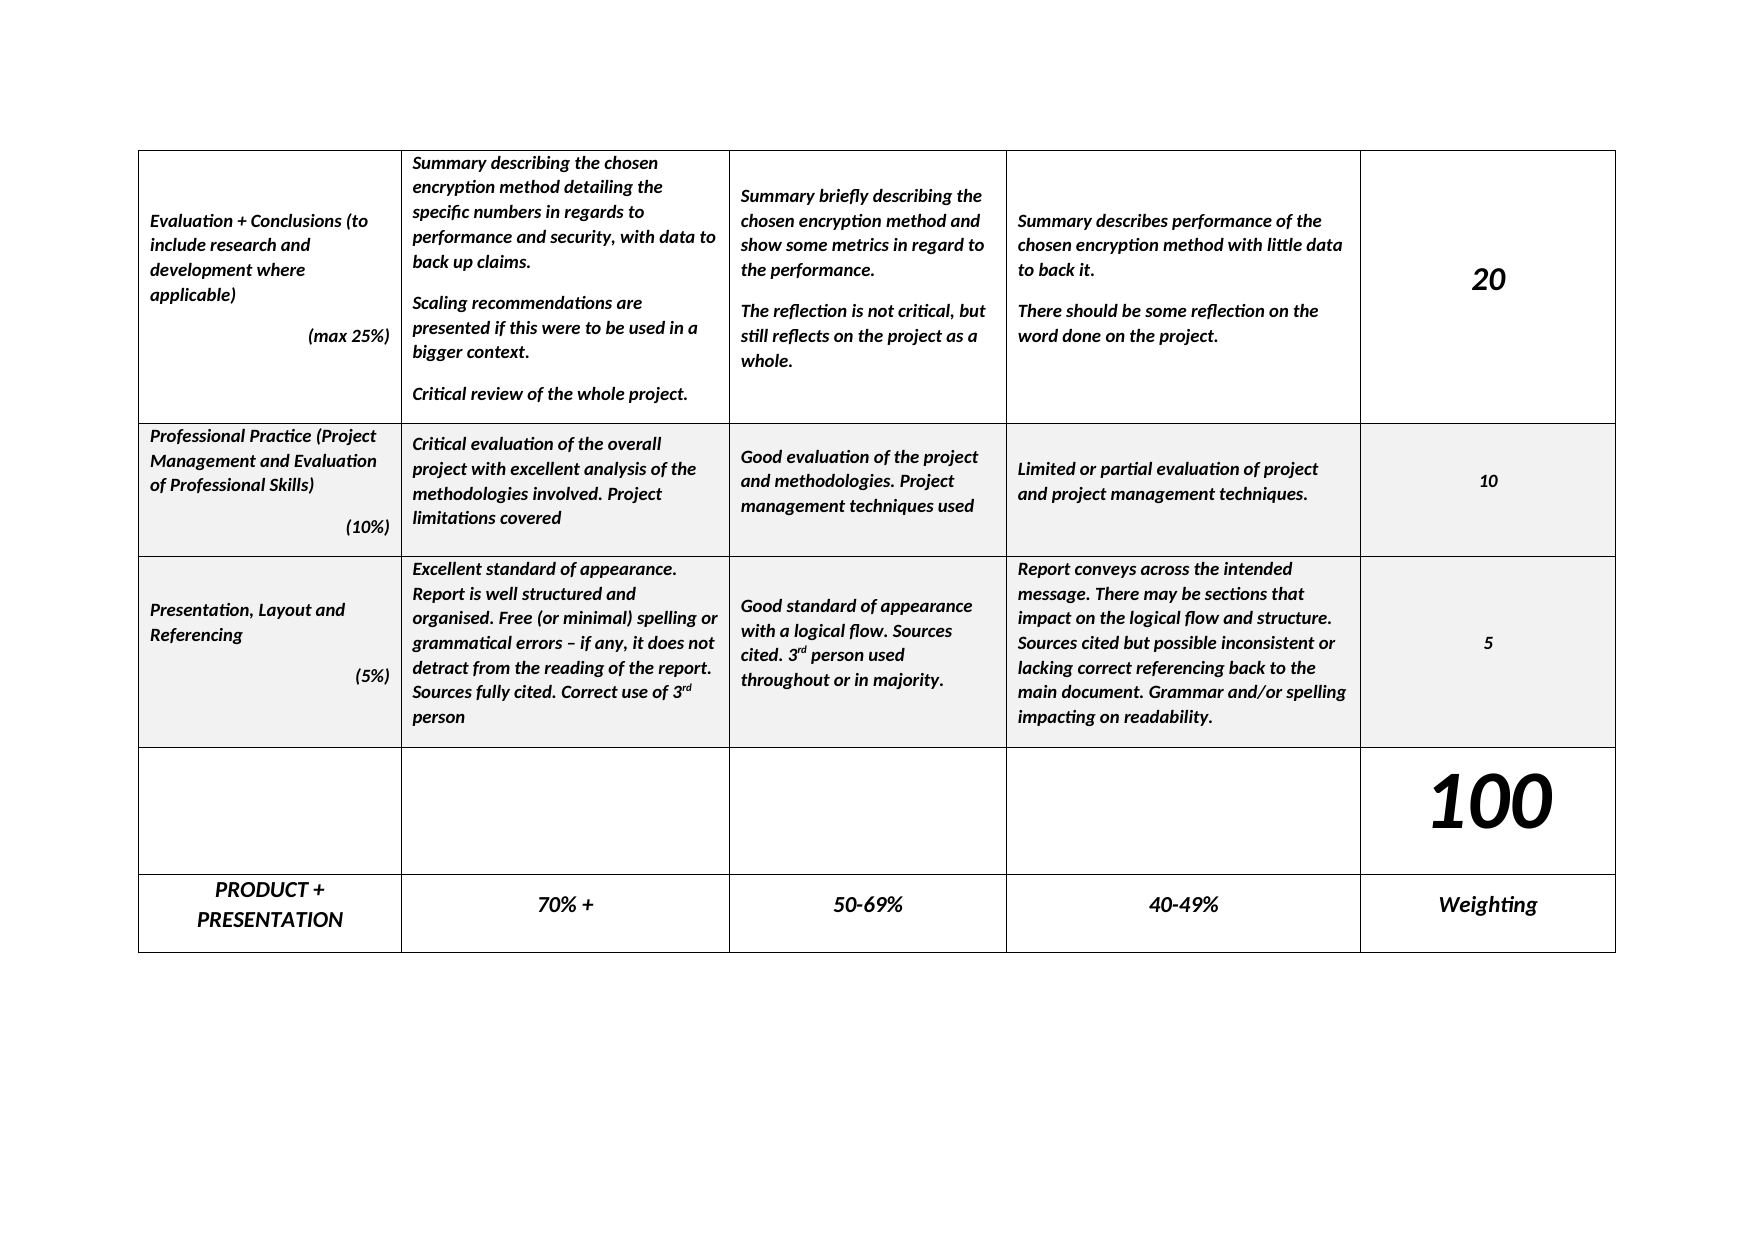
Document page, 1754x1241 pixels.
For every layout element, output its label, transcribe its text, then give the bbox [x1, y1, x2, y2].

table_cell PRODUCT + PRESENTATION [139, 875, 401, 952]
table_cell Evaluation + Conclusions (to include research and development where applicable) (max 25%) [139, 151, 401, 423]
table_cell Summary describes performance of the chosen encryption method with little data to back it. There should be some reflection on the word done on the project. [1007, 151, 1360, 423]
table_cell [730, 748, 1006, 874]
table_cell 10 [1361, 424, 1615, 556]
table_cell 5 [1361, 557, 1615, 747]
table_cell 40-49% [1007, 875, 1360, 952]
table_cell Critical evaluation of the overall project with excellent analysis of the methodologies involved. Project limitations covered [402, 424, 729, 556]
table_cell Summary describing the chosen encryption method detailing the specific numbers in regards to performance and security, with data to back up claims. Scaling recommendations are presented if this were to be used in a bigger context. Critical review of the whole project. [402, 151, 729, 423]
table_cell [1007, 748, 1360, 874]
table_cell Presentation, Layout and Referencing (5%) [139, 557, 401, 747]
table_cell Excellent standard of appearance. Report is well structured and organised. Free (or minimal) spelling or grammatical errors – if any, it does not detract from the reading of the report. Sources fully cited. Correct use of 3rd person [402, 557, 729, 747]
table_cell Good evaluation of the project and methodologies. Project management techniques used [730, 424, 1006, 556]
table_cell Limited or partial evaluation of project and project management techniques. [1007, 424, 1360, 556]
table_cell 20 [1361, 151, 1615, 423]
table_cell Good standard of appearance with a logical flow. Sources cited. 3rd person used throughout or in majority. [730, 557, 1006, 747]
table_cell 70% + [402, 875, 729, 952]
table_cell Report conveys across the intended message. There may be sections that impact on the logical flow and structure. Sources cited but possible inconsistent or lacking correct referencing back to the main document. Grammar and/or spelling impacting on readability. [1007, 557, 1360, 747]
table_cell Weighting [1361, 875, 1615, 952]
table_cell 50-69% [730, 875, 1006, 952]
table_cell Summary briefly describing the chosen encryption method and show some metrics in regard to the performance. The reflection is not critical, but still reflects on the project as a whole. [730, 151, 1006, 423]
table_cell 100 [1361, 748, 1615, 874]
table_cell [402, 748, 729, 874]
table_cell Professional Practice (Project Management and Evaluation of Professional Skills) (10%) [139, 424, 401, 556]
table_cell [139, 748, 401, 874]
